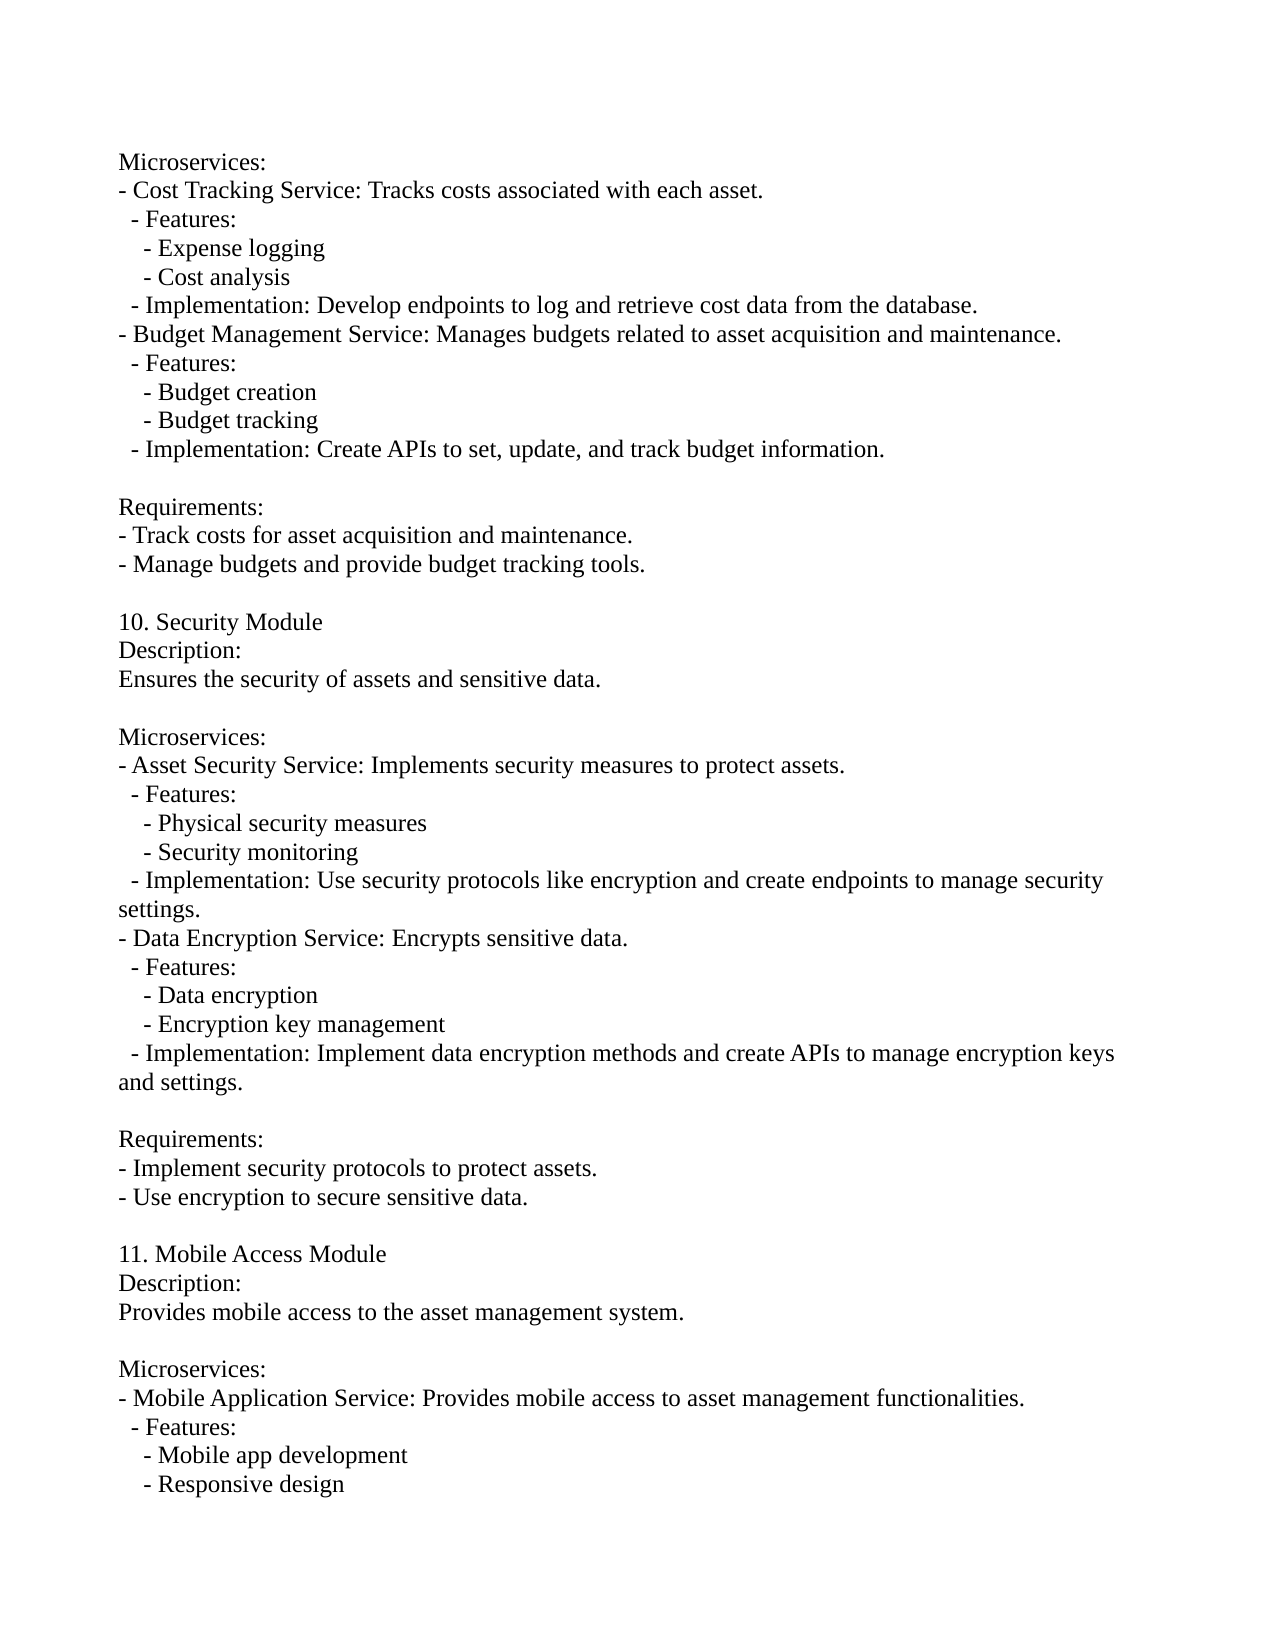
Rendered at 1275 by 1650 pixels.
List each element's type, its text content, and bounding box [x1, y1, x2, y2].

text Microservices: [118, 147, 1157, 176]
text - Features: [118, 1412, 1157, 1441]
text - Asset Security Service: Implements security measures to protect assets. [118, 751, 1157, 779]
text - Features: [118, 348, 1157, 377]
text - Cost analysis [118, 262, 1157, 291]
text - Data encryption [118, 981, 1157, 1009]
text - Data Encryption Service: Encrypts sensitive data. [118, 923, 1157, 952]
text - Features: [118, 204, 1157, 233]
text 11. Mobile Access Module [118, 1239, 1157, 1268]
text - Features: [118, 779, 1157, 808]
text - Encryption key management [118, 1009, 1157, 1038]
text - Physical security measures [118, 808, 1157, 837]
text - Mobile Application Service: Provides mobile access to asset management functionalities. [118, 1383, 1157, 1412]
text - Implement security protocols to protect assets. [118, 1153, 1157, 1182]
text Description: [118, 636, 1157, 664]
text - Security monitoring [118, 837, 1157, 866]
text - Mobile app development [118, 1441, 1157, 1469]
text - Budget Management Service: Manages budgets related to asset acquisition and maintenance. [118, 319, 1157, 348]
text - Budget tracking [118, 406, 1157, 434]
text - Implementation: Implement data encryption methods and create APIs to manage encryption keys and settings. [118, 1038, 1157, 1096]
text - Manage budgets and provide budget tracking tools. [118, 549, 1157, 578]
text Ensures the security of assets and sensitive data. [118, 664, 1157, 693]
text Provides mobile access to the asset management system. [118, 1297, 1157, 1326]
text - Implementation: Create APIs to set, update, and track budget information. [118, 434, 1157, 463]
text - Features: [118, 952, 1157, 981]
text Description: [118, 1268, 1157, 1297]
text - Implementation: Use security protocols like encryption and create endpoints to manage security settings. [118, 866, 1157, 923]
text - Track costs for asset acquisition and maintenance. [118, 521, 1157, 549]
text - Expense logging [118, 233, 1157, 262]
text Microservices: [118, 722, 1157, 751]
text 10. Security Module [118, 607, 1157, 636]
text - Budget creation [118, 377, 1157, 406]
text - Implementation: Develop endpoints to log and retrieve cost data from the database. [118, 291, 1157, 319]
text Microservices: [118, 1354, 1157, 1383]
text - Cost Tracking Service: Tracks costs associated with each asset. [118, 176, 1157, 204]
text Requirements: [118, 492, 1157, 521]
text - Responsive design [118, 1469, 1157, 1498]
text - Use encryption to secure sensitive data. [118, 1182, 1157, 1211]
text Requirements: [118, 1124, 1157, 1153]
